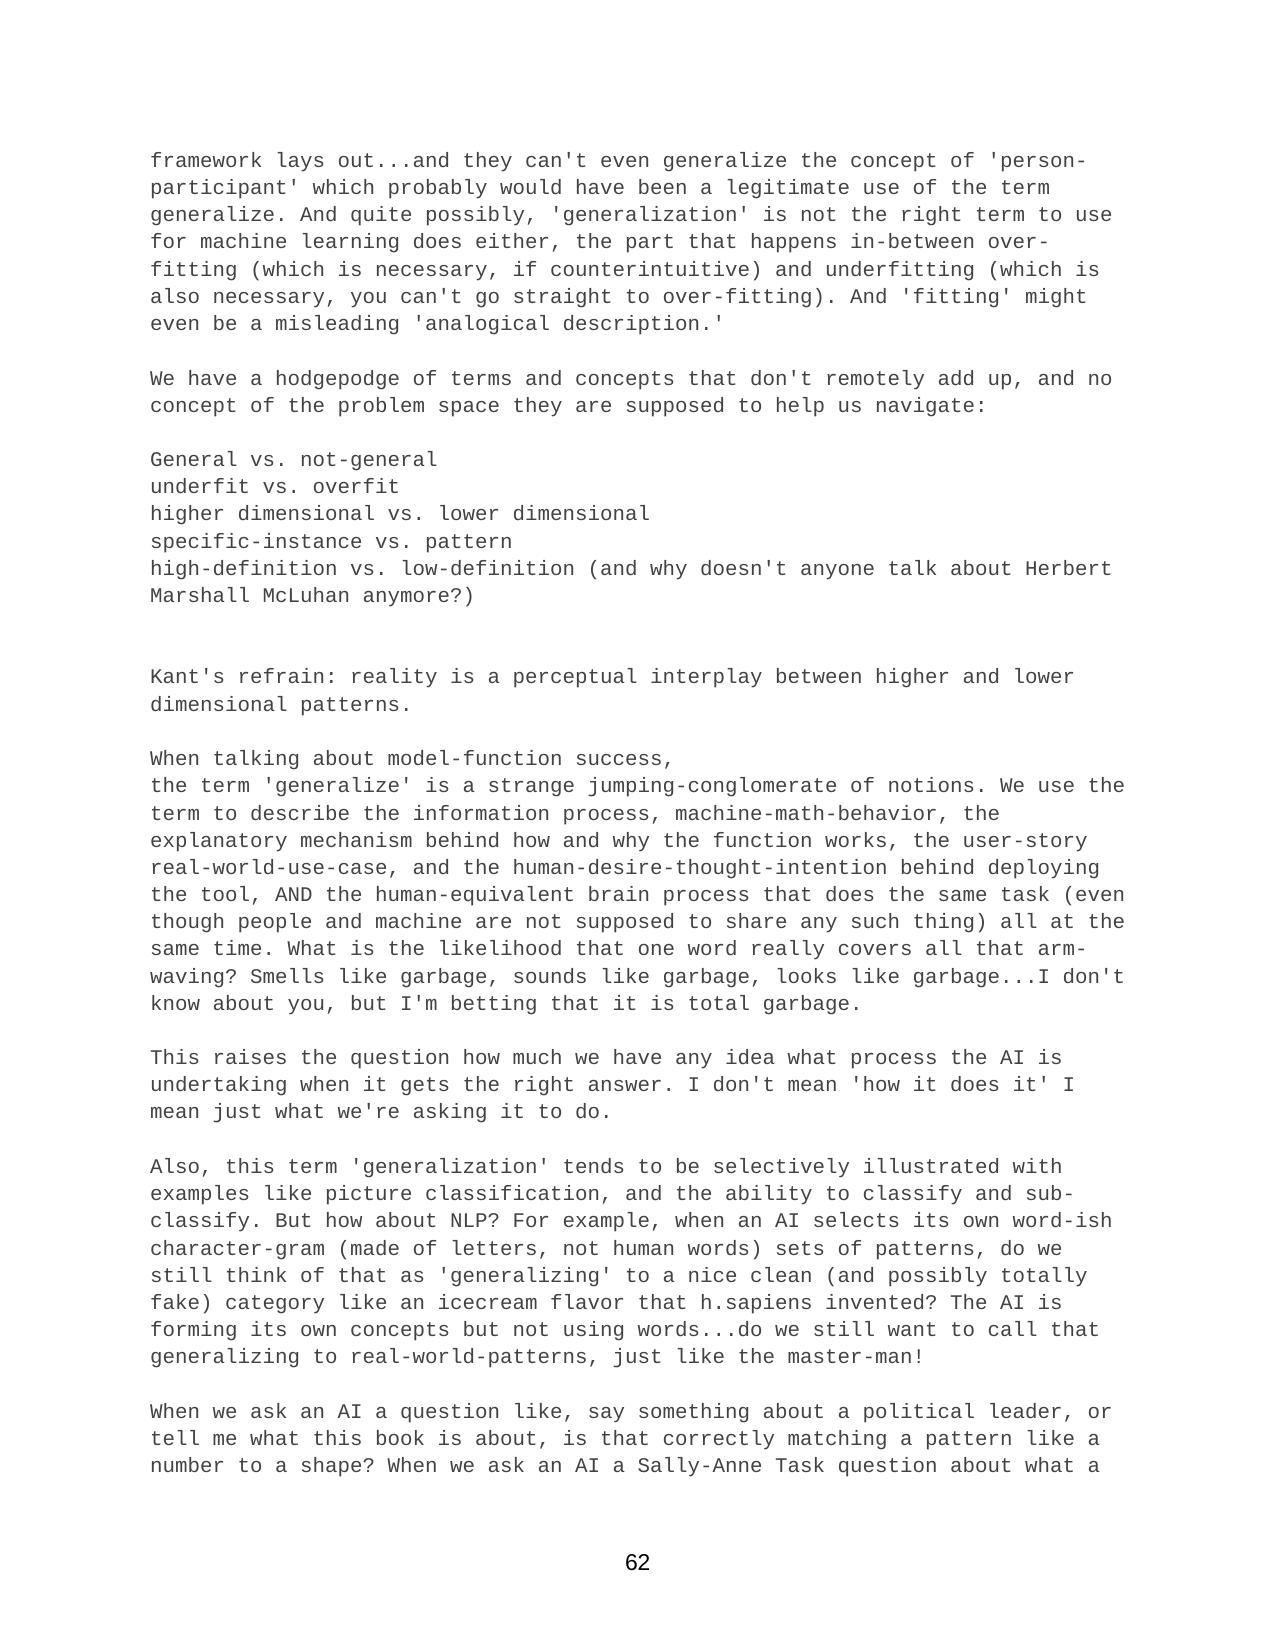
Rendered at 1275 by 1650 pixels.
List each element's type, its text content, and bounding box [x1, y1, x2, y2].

text We have a hodgepodge of terms and concepts that don't remotely add up, and no concept of the problem space they are supposed to help us navigate: [150, 367, 1125, 418]
text Also, this term 'generalization' tends to be selectively illustrated with examples like picture classification, and the ability to classify and sub-classify. But how about NLP? For example, when an AI selects its own word-ish character-gram (made of letters, not human words) sets of patterns, do we still think of that as 'generalizing' to a nice clean (and possibly totally fake) category like an icecream flavor that h.sapiens invented? The AI is forming its own concepts but not using words...do we still want to call that generalizing to real-world-patterns, just like the master-man! [150, 1156, 1125, 1370]
text General vs. not-general [150, 449, 1125, 473]
text underfit vs. overfit [150, 476, 1125, 500]
text specific-instance vs. pattern [150, 531, 1125, 554]
text Kant's refrain: reality is a perceptual interplay between higher and lower dimensional patterns. [150, 667, 1125, 717]
text When we ask an AI a question like, say something about a political leader, or tell me what this book is about, is that correctly matching a pattern like a number to a shape? When we ask an AI a Sally-Anne Task question about what a [150, 1401, 1125, 1479]
text higher dimensional vs. lower dimensional [150, 503, 1125, 527]
text high-definition vs. low-definition (and why doesn't anyone talk about Herbert Marshall McLuhan anymore?) [150, 558, 1125, 609]
text the term 'generalize' is a strange jumping-conglomerate of notions. We use the term to describe the information process, machine-math-behavior, the explanatory mechanism behind how and why the function works, the user-story real-world-use-case, and the human-desire-thought-intention behind deploying the tool, AND the human-equivalent brain process that does the same task (even though people and machine are not supposed to share any such thing) all at the same time. What is the likelihood that one word really covers all that arm-waving? Smells like garbage, sounds like garbage, looks like garbage...I don't know about you, but I'm betting that it is total garbage. [150, 775, 1125, 1016]
text When talking about model-function success, [150, 748, 1125, 772]
text framework lays out...and they can't even generalize the concept of 'person-participant' which probably would have been a legitimate use of the term generalize. And quite possibly, 'generalization' is not the right term to use for machine learning does either, the part that happens in-between over-fitting (which is necessary, if counterintuitive) and underfitting (which is also necessary, you can't go straight to over-fitting). And 'fitting' might even be a misleading 'analogical description.' [150, 150, 1125, 337]
text This raises the question how much we have any idea what process the AI is undertaking when it gets the right answer. I don't mean 'how it does it' I mean just what we're asking it to do. [150, 1047, 1125, 1125]
